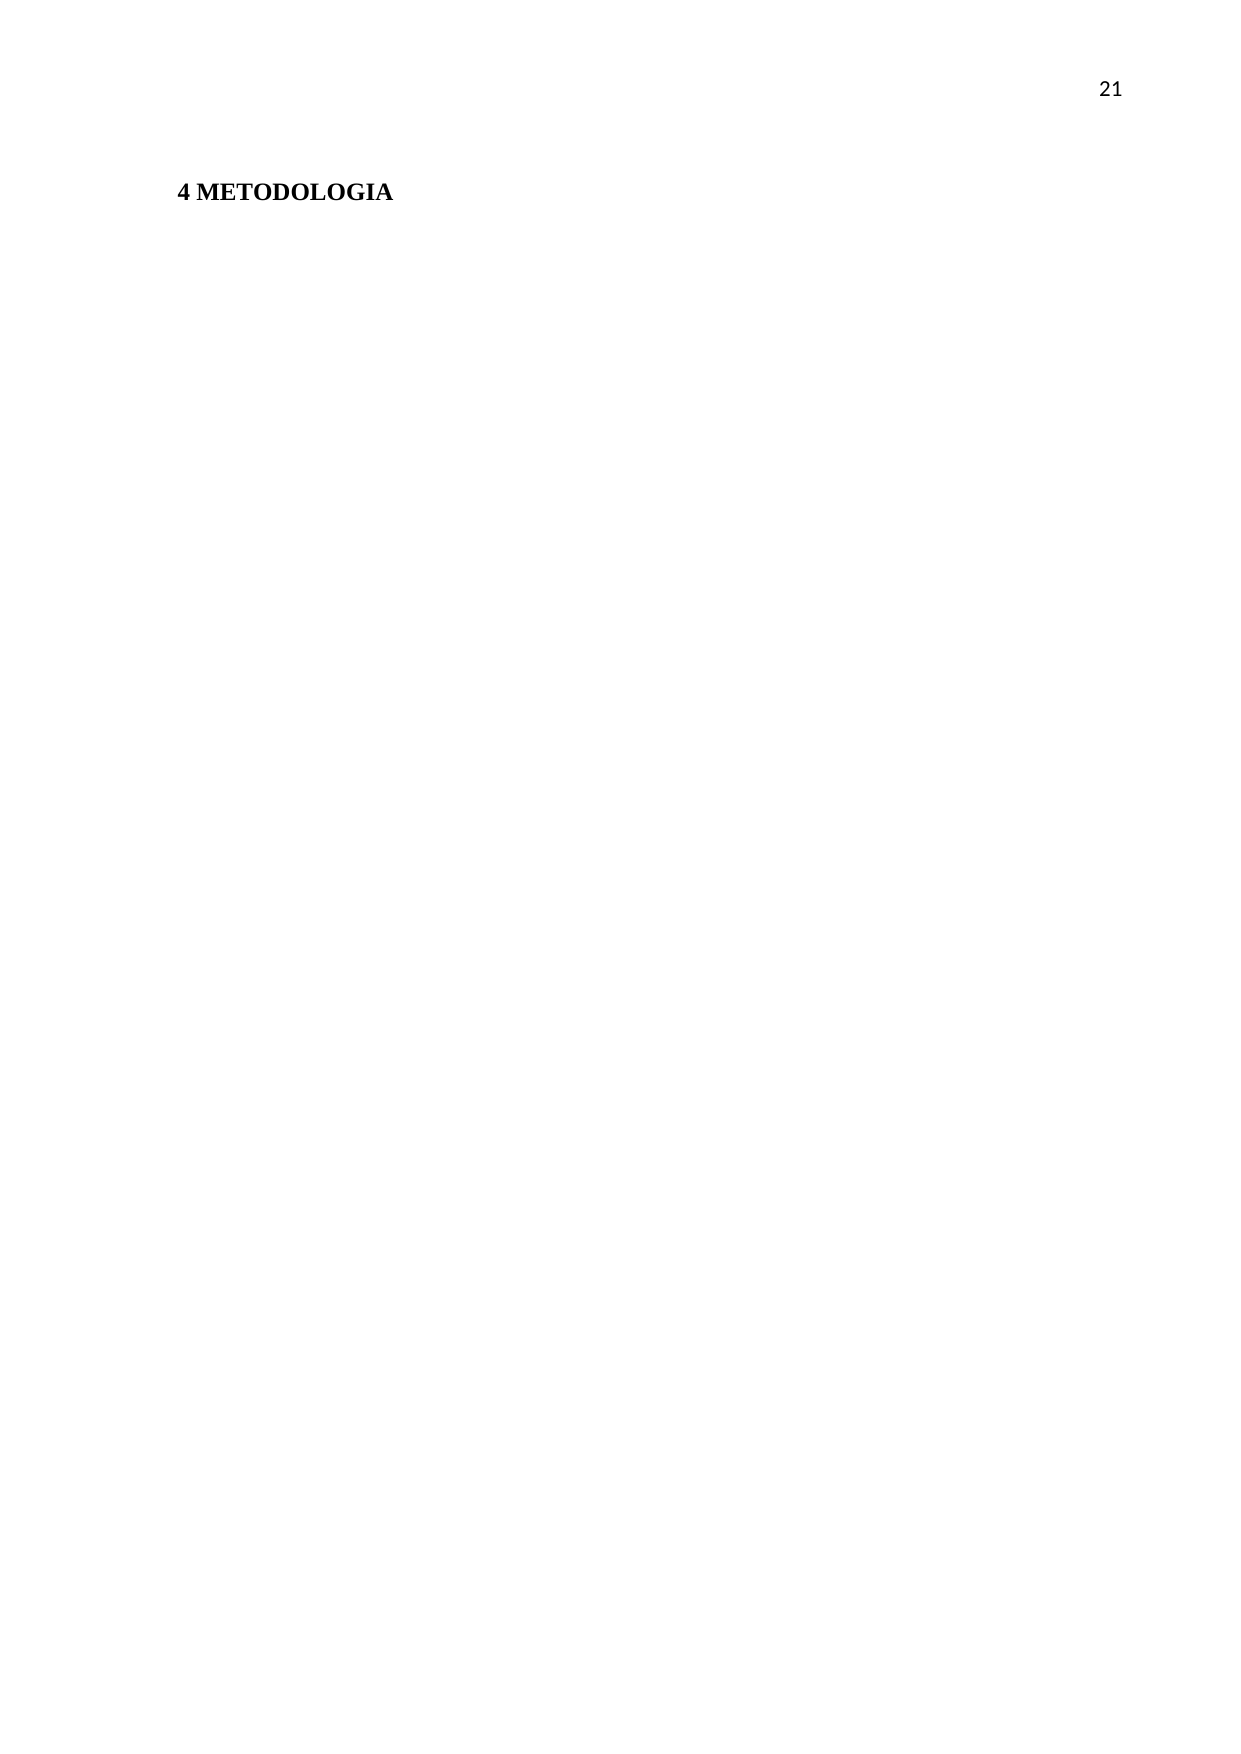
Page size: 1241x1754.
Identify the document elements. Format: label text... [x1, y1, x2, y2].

subtitle 4 METODOLOGIA [177, 177, 1122, 206]
